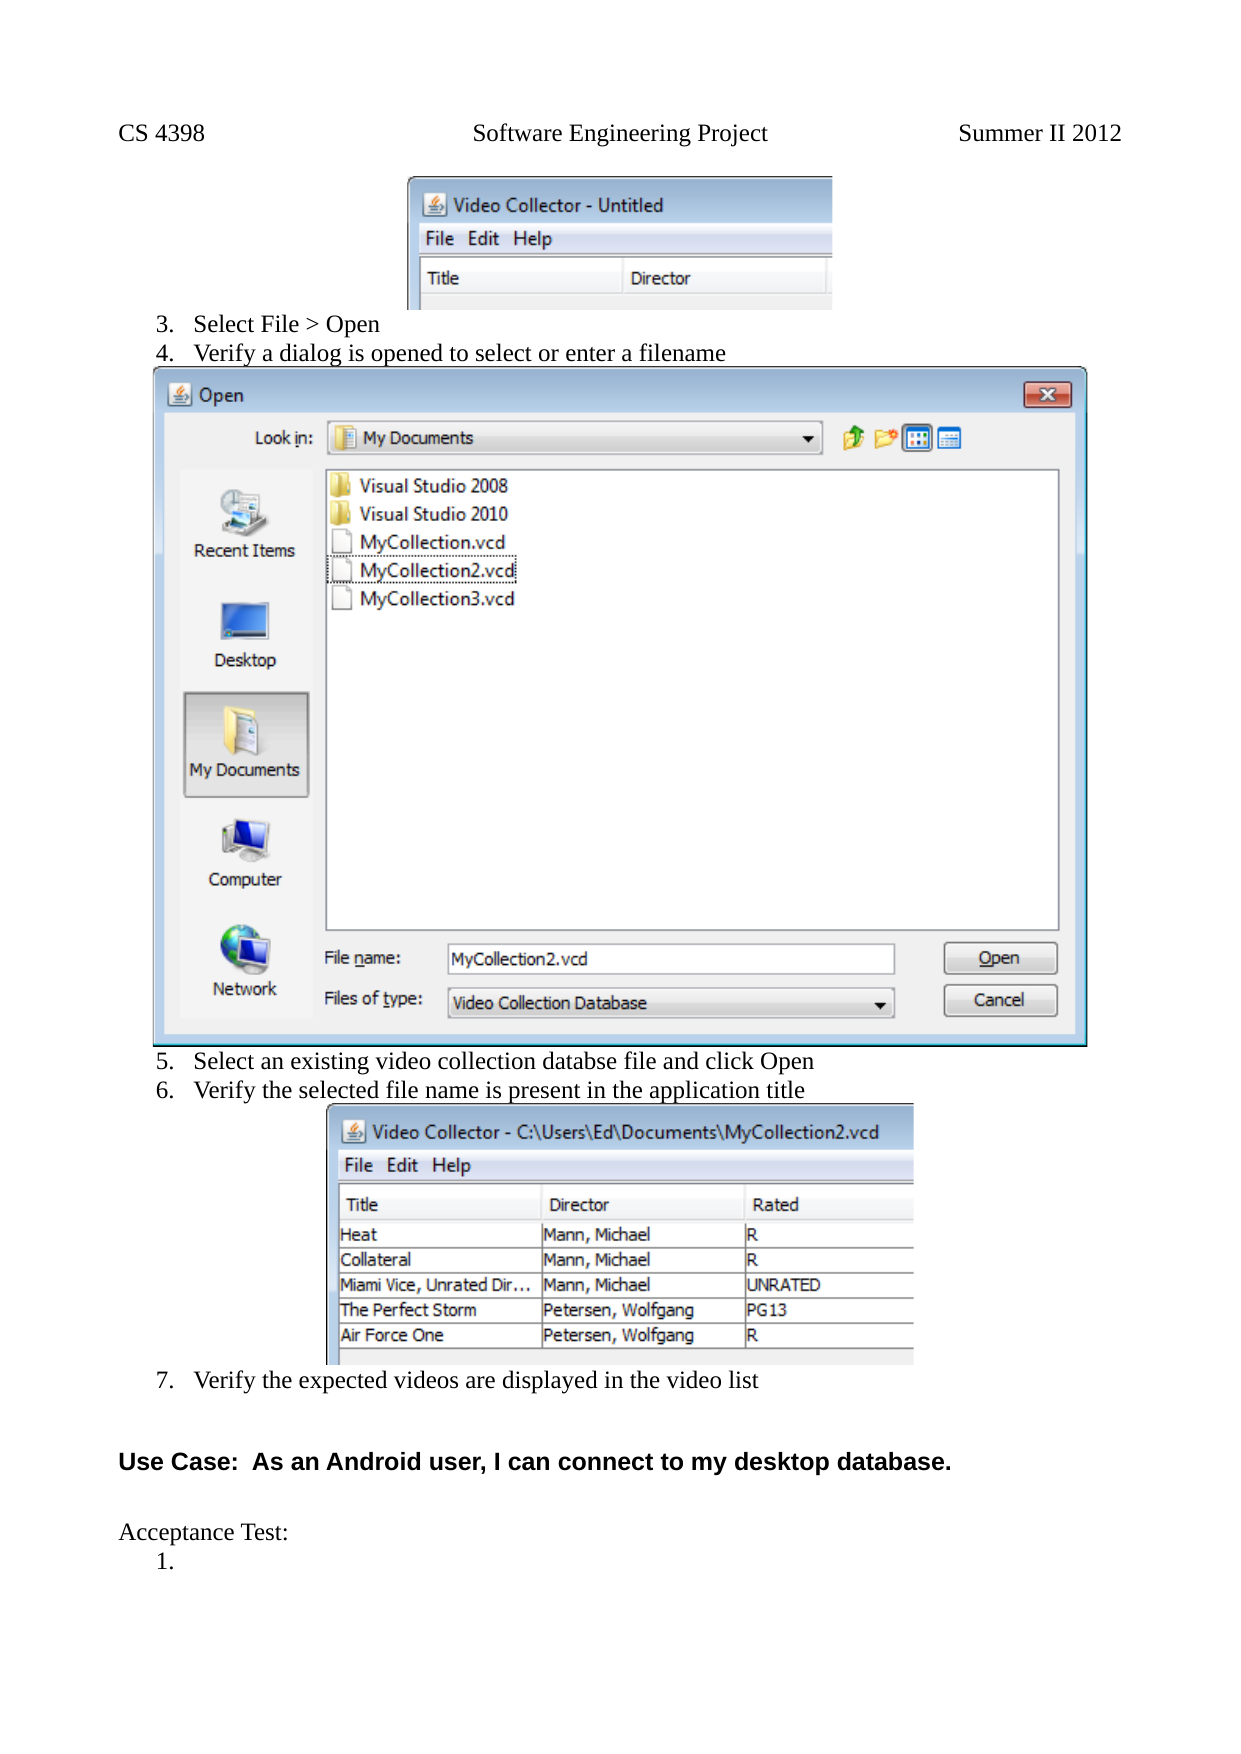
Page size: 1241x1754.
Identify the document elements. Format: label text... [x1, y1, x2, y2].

list Verify the selected file name is present in the application title [156, 1075, 1122, 1104]
picture [326, 1103, 914, 1365]
list Verify a dialog is opened to select or enter a filename [156, 338, 1122, 367]
text Acceptance Test: [118, 1517, 1122, 1546]
list Verify the expected videos are displayed in the video list [156, 1104, 1122, 1393]
list Select an existing video collection databse file and click Open [156, 367, 1122, 1075]
picture [407, 176, 833, 310]
list Select File > Open [156, 176, 1122, 338]
subtitle Use Case: As an Android user, I can connect to my desktop database. [118, 1447, 1122, 1476]
picture [152, 366, 1088, 1047]
